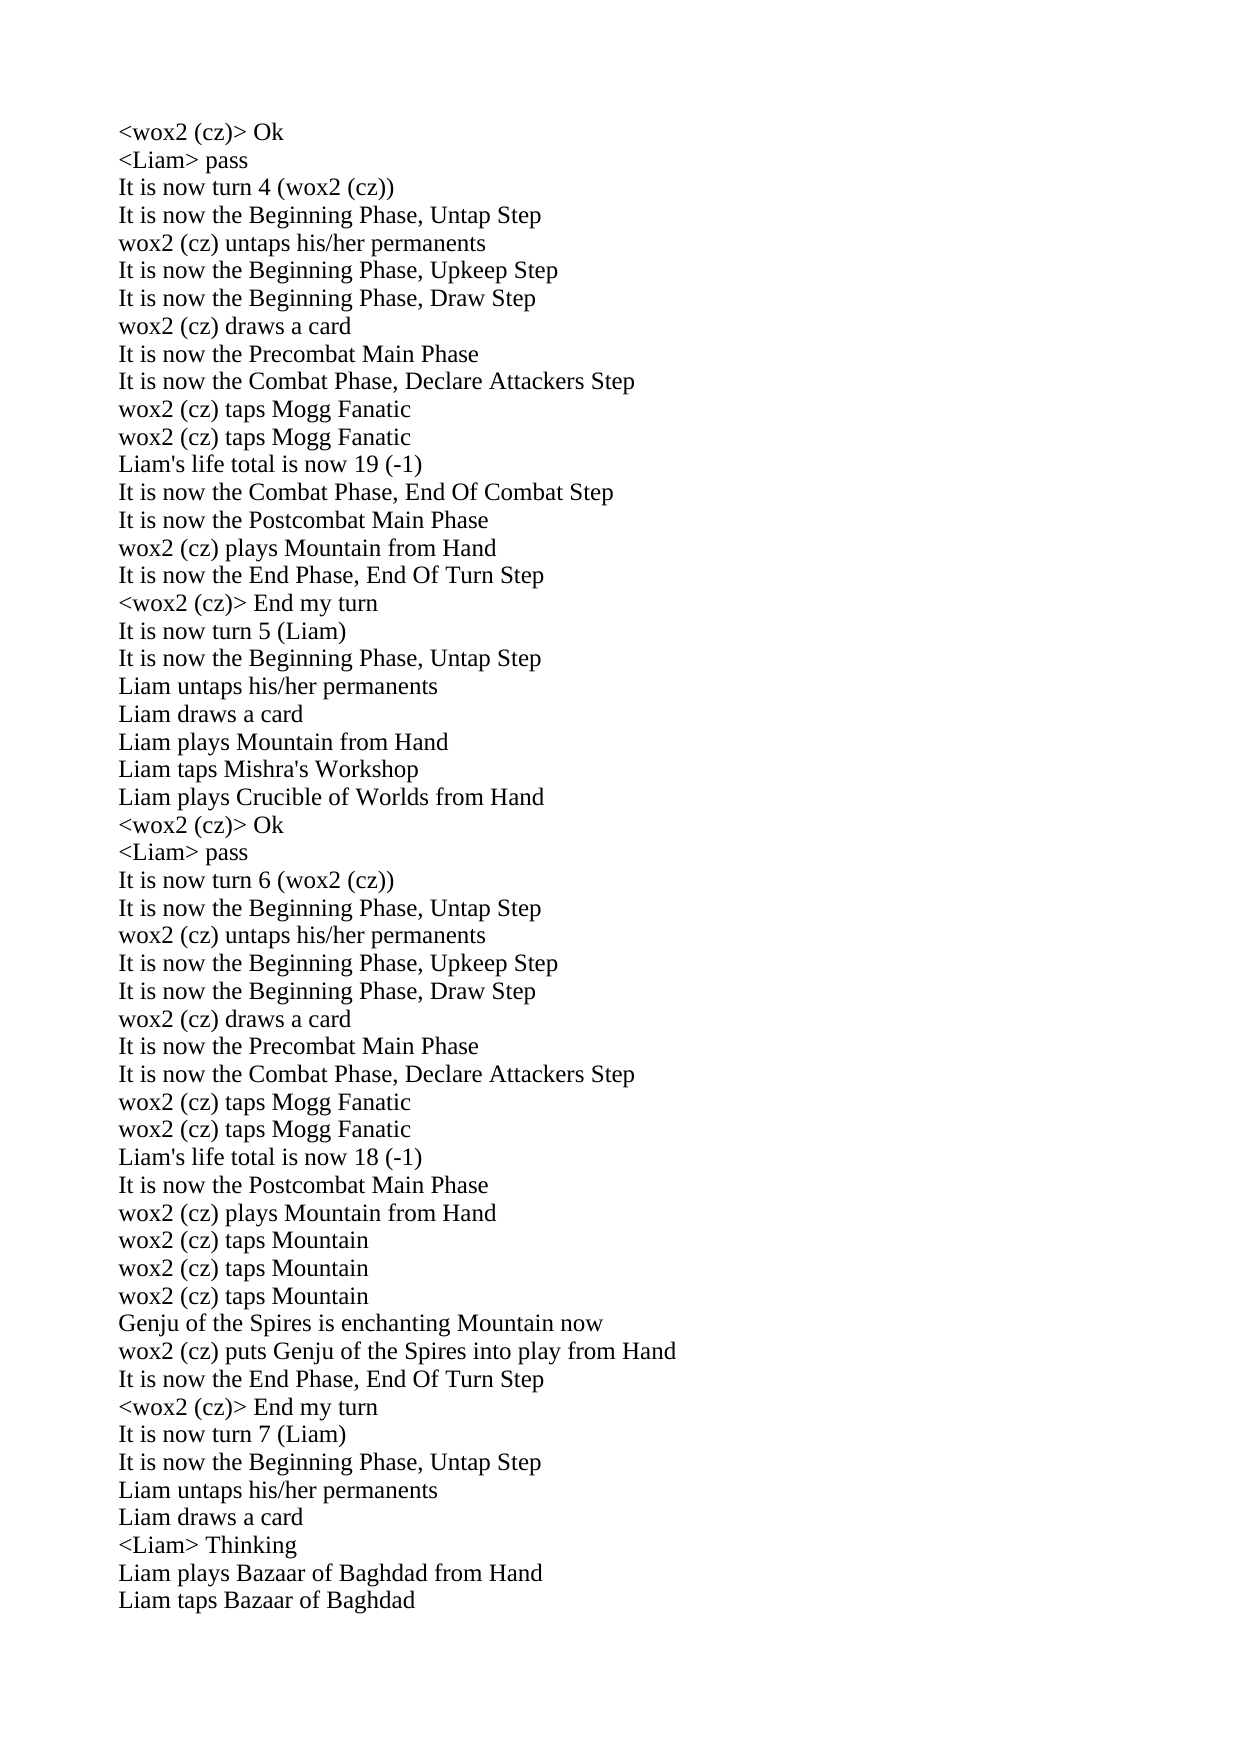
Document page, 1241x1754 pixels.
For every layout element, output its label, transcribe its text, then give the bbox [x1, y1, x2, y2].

text It is now the Beginning Phase, Upkeep Step [118, 949, 1122, 977]
text <wox2 (cz)> Ok [118, 118, 1122, 146]
text wox2 (cz) draws a card [118, 312, 1122, 340]
text It is now the Postcombat Main Phase [118, 506, 1122, 534]
text It is now turn 5 (Liam) [118, 617, 1122, 644]
text <wox2 (cz)> Ok [118, 811, 1122, 838]
text wox2 (cz) puts Genju of the Spires into play from Hand [118, 1337, 1122, 1365]
text Liam plays Bazaar of Baghdad from Hand [118, 1559, 1122, 1587]
text Genju of the Spires is enchanting Mountain now [118, 1309, 1122, 1337]
text wox2 (cz) draws a card [118, 1005, 1122, 1032]
text It is now the Precombat Main Phase [118, 340, 1122, 367]
text It is now the Beginning Phase, Upkeep Step [118, 257, 1122, 284]
text wox2 (cz) taps Mountain [118, 1282, 1122, 1309]
text It is now the Beginning Phase, Draw Step [118, 977, 1122, 1005]
text It is now turn 4 (wox2 (cz)) [118, 173, 1122, 201]
text Liam plays Crucible of Worlds from Hand [118, 783, 1122, 811]
text wox2 (cz) untaps his/her permanents [118, 922, 1122, 949]
text It is now the End Phase, End Of Turn Step [118, 561, 1122, 589]
text wox2 (cz) taps Mogg Fanatic [118, 423, 1122, 451]
text wox2 (cz) untaps his/her permanents [118, 229, 1122, 257]
text Liam draws a card [118, 1503, 1122, 1531]
text wox2 (cz) taps Mogg Fanatic [118, 1088, 1122, 1116]
text wox2 (cz) plays Mountain from Hand [118, 1199, 1122, 1226]
text Liam taps Mishra's Workshop [118, 755, 1122, 783]
text Liam untaps his/her permanents [118, 672, 1122, 700]
text It is now the Combat Phase, End Of Combat Step [118, 478, 1122, 506]
text It is now the Combat Phase, Declare Attackers Step [118, 1060, 1122, 1088]
text Liam draws a card [118, 700, 1122, 728]
text <wox2 (cz)> End my turn [118, 589, 1122, 617]
text wox2 (cz) taps Mountain [118, 1226, 1122, 1254]
text It is now turn 7 (Liam) [118, 1420, 1122, 1448]
text <wox2 (cz)> End my turn [118, 1393, 1122, 1420]
text <Liam> pass [118, 838, 1122, 866]
text Liam's life total is now 18 (-1) [118, 1143, 1122, 1171]
text Liam taps Bazaar of Baghdad [118, 1587, 1122, 1614]
text It is now the Beginning Phase, Untap Step [118, 1448, 1122, 1476]
text It is now the Beginning Phase, Draw Step [118, 284, 1122, 312]
text wox2 (cz) taps Mogg Fanatic [118, 395, 1122, 423]
text wox2 (cz) taps Mogg Fanatic [118, 1116, 1122, 1143]
text It is now the Combat Phase, Declare Attackers Step [118, 367, 1122, 395]
text It is now the Beginning Phase, Untap Step [118, 894, 1122, 922]
text It is now the Beginning Phase, Untap Step [118, 201, 1122, 229]
text Liam's life total is now 19 (-1) [118, 451, 1122, 478]
text It is now turn 6 (wox2 (cz)) [118, 866, 1122, 894]
text Liam plays Mountain from Hand [118, 728, 1122, 755]
text wox2 (cz) plays Mountain from Hand [118, 534, 1122, 561]
text <Liam> Thinking [118, 1531, 1122, 1559]
text It is now the End Phase, End Of Turn Step [118, 1365, 1122, 1393]
text It is now the Postcombat Main Phase [118, 1171, 1122, 1199]
text Liam untaps his/her permanents [118, 1476, 1122, 1503]
text wox2 (cz) taps Mountain [118, 1254, 1122, 1282]
text It is now the Beginning Phase, Untap Step [118, 644, 1122, 672]
text It is now the Precombat Main Phase [118, 1032, 1122, 1060]
text <Liam> pass [118, 146, 1122, 173]
